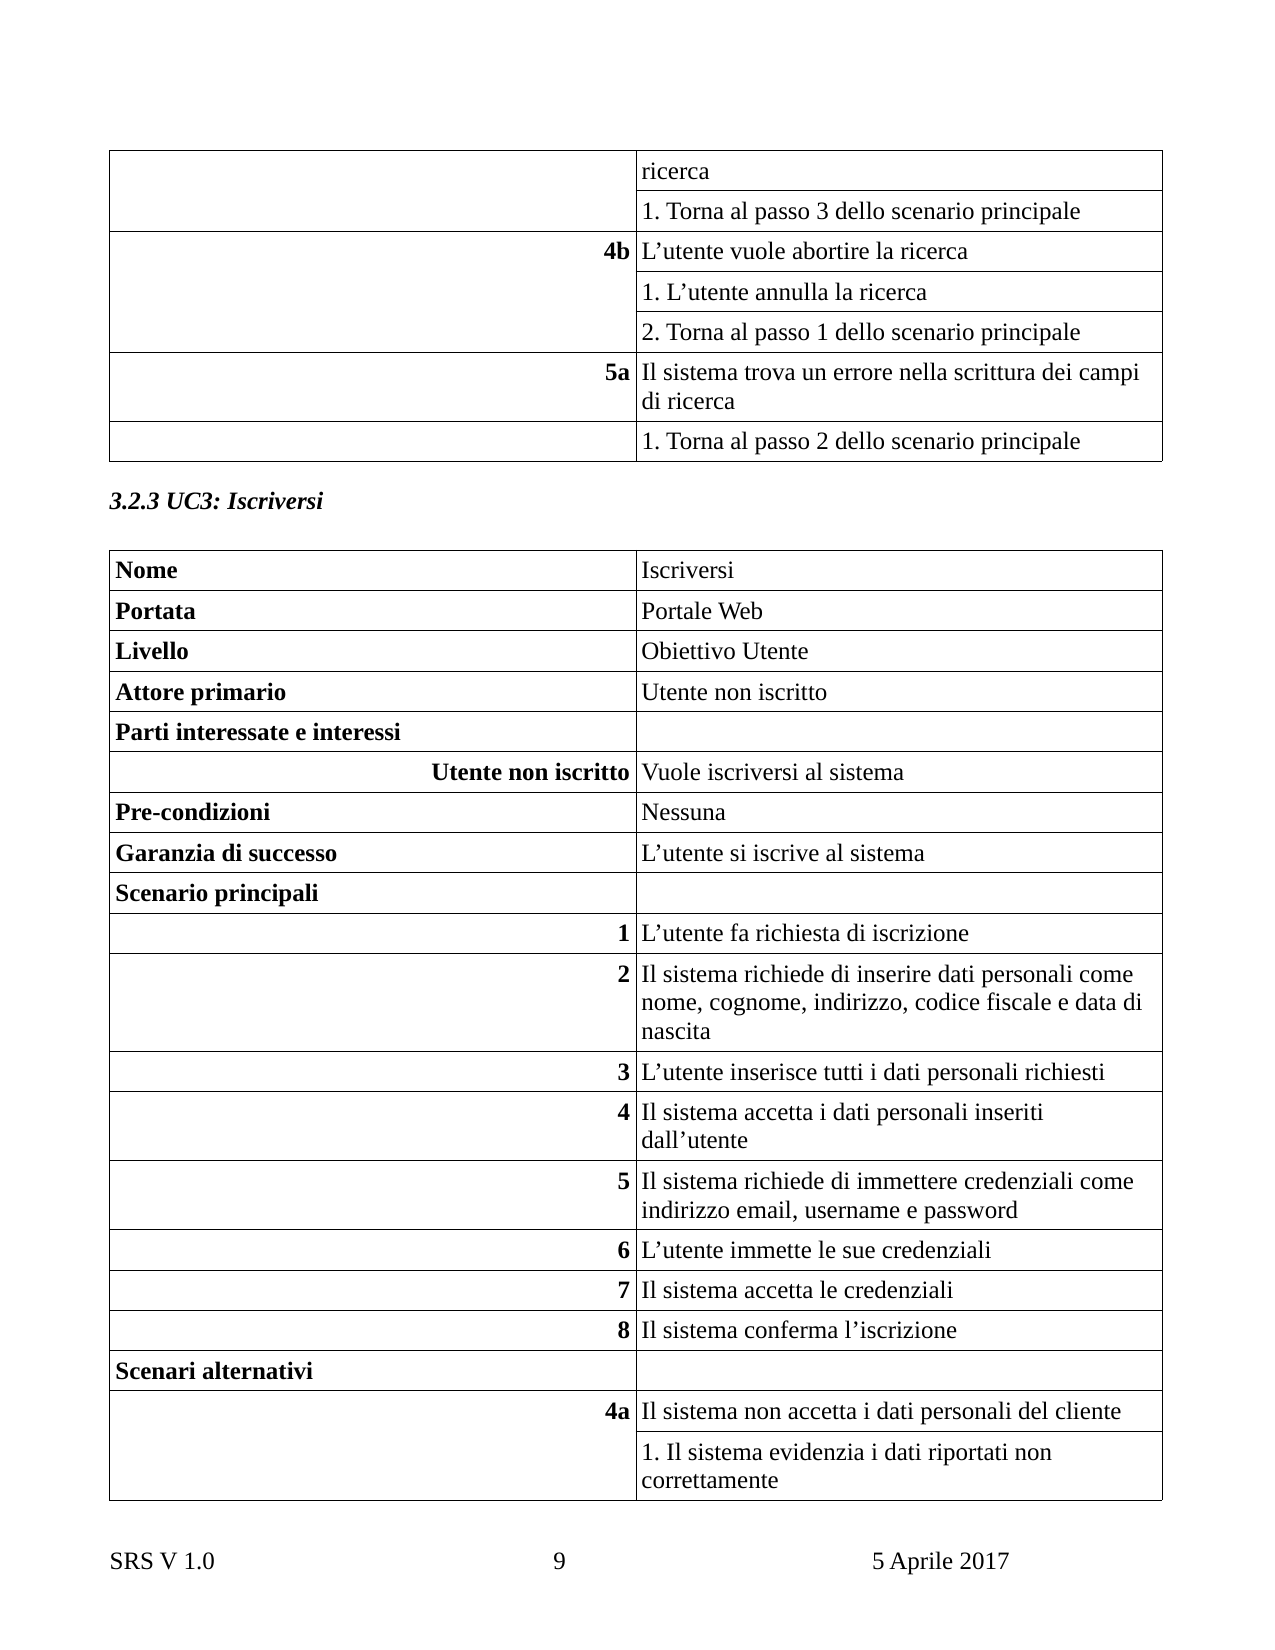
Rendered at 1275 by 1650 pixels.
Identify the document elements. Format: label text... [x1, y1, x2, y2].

table_cell Parti interessate e interessi [110, 712, 636, 751]
table_cell Utente non iscritto [110, 752, 636, 792]
table_cell L’utente inserisce tutti i dati personali richiesti [637, 1052, 1162, 1091]
table_cell 5a [110, 353, 636, 421]
table_cell Vuole iscriversi al sistema [637, 752, 1162, 792]
table_cell L’utente immette le sue credenziali [637, 1230, 1162, 1269]
table_cell Attore primario [110, 672, 636, 711]
table_cell ricerca [637, 151, 1162, 190]
table_cell 1. L’utente annulla la ricerca [637, 272, 1162, 311]
table_cell 8 [110, 1311, 636, 1350]
table_cell Scenario principali [110, 873, 636, 913]
table_cell 2 [110, 954, 636, 1051]
table_cell Livello [110, 631, 636, 671]
table_cell Il sistema trova un errore nella scrittura dei campi di ricerca [637, 353, 1162, 421]
table_cell 4 [110, 1092, 636, 1160]
table_cell 6 [110, 1230, 636, 1269]
table_cell 4b [110, 232, 636, 352]
subtitle 3.2.3 UC3: Iscriversi [109, 486, 1162, 515]
table_cell [637, 712, 1162, 751]
table_cell 1 [110, 914, 636, 953]
table_cell 1. Torna al passo 3 dello scenario principale [637, 191, 1162, 231]
table_cell Obiettivo Utente [637, 631, 1162, 671]
table_cell 7 [110, 1271, 636, 1310]
table_cell [110, 422, 636, 461]
table_cell 1. Il sistema evidenzia i dati riportati non correttamente [637, 1432, 1162, 1500]
table_cell Il sistema conferma l’iscrizione [637, 1311, 1162, 1350]
table_cell [110, 151, 636, 231]
table_header Nome [110, 551, 636, 590]
table_cell Il sistema richiede di inserire dati personali come nome, cognome, indirizzo, codice fiscale e data di nascita [637, 954, 1162, 1051]
table_cell Nessuna [637, 793, 1162, 832]
table_cell 5 [110, 1161, 636, 1229]
table_cell Portata [110, 591, 636, 630]
table_cell Il sistema accetta le credenziali [637, 1271, 1162, 1310]
table_cell L’utente fa richiesta di iscrizione [637, 914, 1162, 953]
table_cell Il sistema accetta i dati personali inseriti dall’utente [637, 1092, 1162, 1160]
table_cell L’utente si iscrive al sistema [637, 833, 1162, 872]
table_cell Portale Web [637, 591, 1162, 630]
table_cell L’utente vuole abortire la ricerca [637, 232, 1162, 271]
table_cell 4a [110, 1391, 636, 1500]
table_cell Utente non iscritto [637, 672, 1162, 711]
table_cell Garanzia di successo [110, 833, 636, 872]
table_cell 2. Torna al passo 1 dello scenario principale [637, 312, 1162, 352]
table_cell 1. Torna al passo 2 dello scenario principale [637, 422, 1162, 461]
table_cell 3 [110, 1052, 636, 1091]
table_cell Il sistema non accetta i dati personali del cliente [637, 1391, 1162, 1431]
table_cell Il sistema richiede di immettere credenziali come indirizzo email, username e password [637, 1161, 1162, 1229]
table_cell [637, 873, 1162, 913]
table_cell Pre-condizioni [110, 793, 636, 832]
table_cell Scenari alternativi [110, 1351, 636, 1390]
table_cell [637, 1351, 1162, 1390]
table_header Iscriversi [637, 551, 1162, 590]
